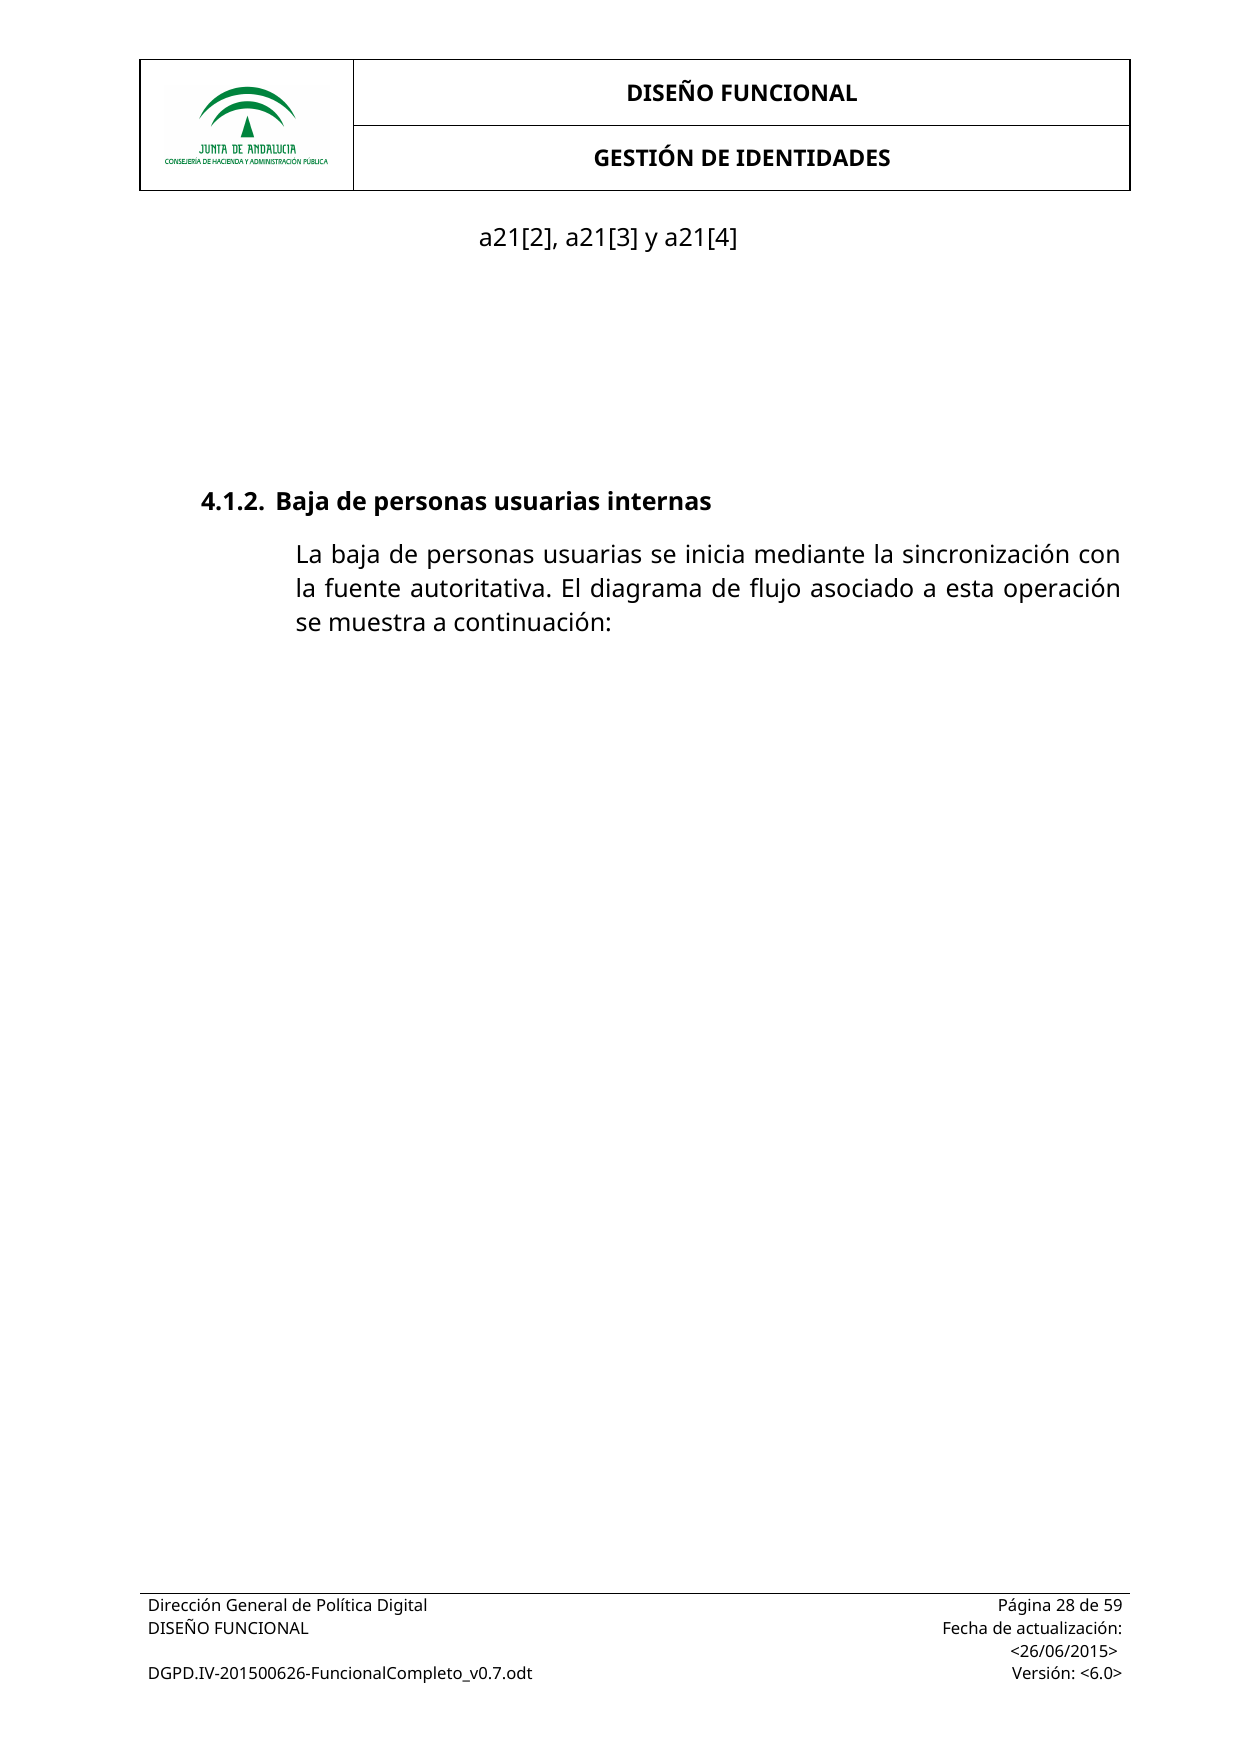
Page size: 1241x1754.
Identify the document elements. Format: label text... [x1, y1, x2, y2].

text La baja de personas usuarias se inicia mediante la sincronización con la fuente autoritativa. El diagrama de flujo asociado a esta operación se muestra a continuación: [295, 537, 1122, 639]
list a21[2], a21[3] y a21[4] [441, 220, 1122, 254]
subtitle Baja de personas usuarias internas [201, 484, 1122, 518]
picture [164, 85, 330, 165]
